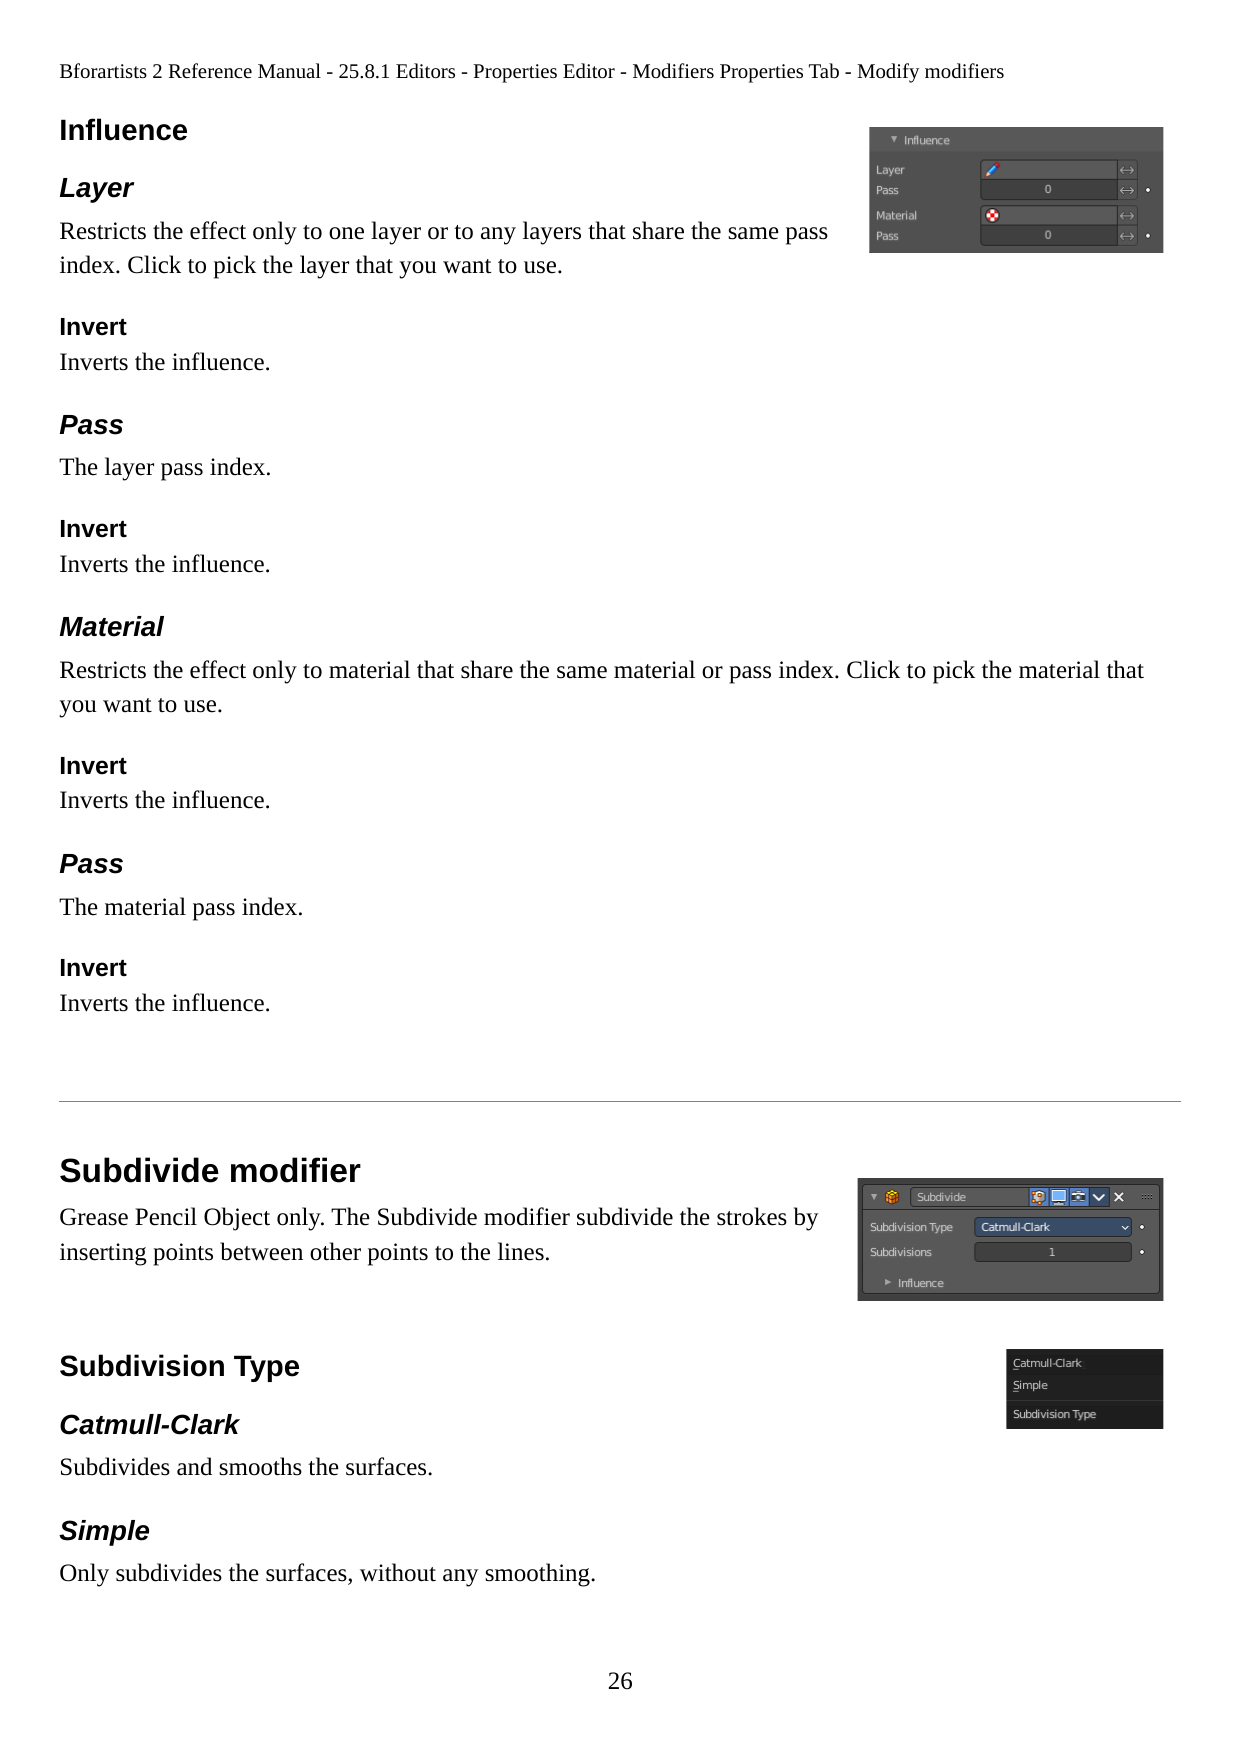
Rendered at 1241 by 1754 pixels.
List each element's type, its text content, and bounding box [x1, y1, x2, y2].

subtitle Invert [59, 514, 1181, 543]
text Restricts the effect only to material that share the same material or pass index. Click to pick the material that you want to use. [59, 655, 1181, 718]
text Restricts the effect only to one layer or to any layers that share the same pass index. Click to pick the layer that you want to use. [59, 216, 1181, 279]
subtitle Material [59, 610, 1181, 642]
subtitle Subdivision Type [59, 1349, 1006, 1383]
subtitle Layer [59, 171, 869, 203]
text Inverts the influence. [59, 347, 1181, 375]
text Inverts the influence. [59, 549, 1181, 578]
text Inverts the influence. [59, 988, 1181, 1017]
text Inverts the influence. [59, 786, 1181, 814]
text Subdivides and smooths the surfaces. [59, 1452, 1181, 1481]
subtitle [1164, 1349, 1181, 1383]
subtitle Catmull-Clark [59, 1408, 1181, 1440]
picture [869, 127, 1164, 253]
text The material pass index. [59, 892, 1181, 920]
subtitle Pass [59, 408, 1181, 440]
subtitle Simple [59, 1514, 1181, 1546]
picture [1006, 1349, 1164, 1429]
picture [857, 1178, 1164, 1301]
subtitle Pass [59, 847, 1181, 879]
subtitle Invert [59, 751, 1181, 779]
subtitle Invert [59, 312, 1181, 340]
subtitle Subdivide modifier [59, 1151, 1181, 1190]
subtitle [1164, 171, 1181, 203]
subtitle Invert [59, 953, 1181, 982]
subtitle Influence [59, 113, 1181, 146]
text Only subdivides the surfaces, without any smoothing. [59, 1558, 1181, 1587]
text The layer pass index. [59, 452, 1181, 481]
text Grease Pencil Object only. The Subdivide modifier subdivide the strokes by inserting points between other points to the lines. [59, 1202, 857, 1265]
